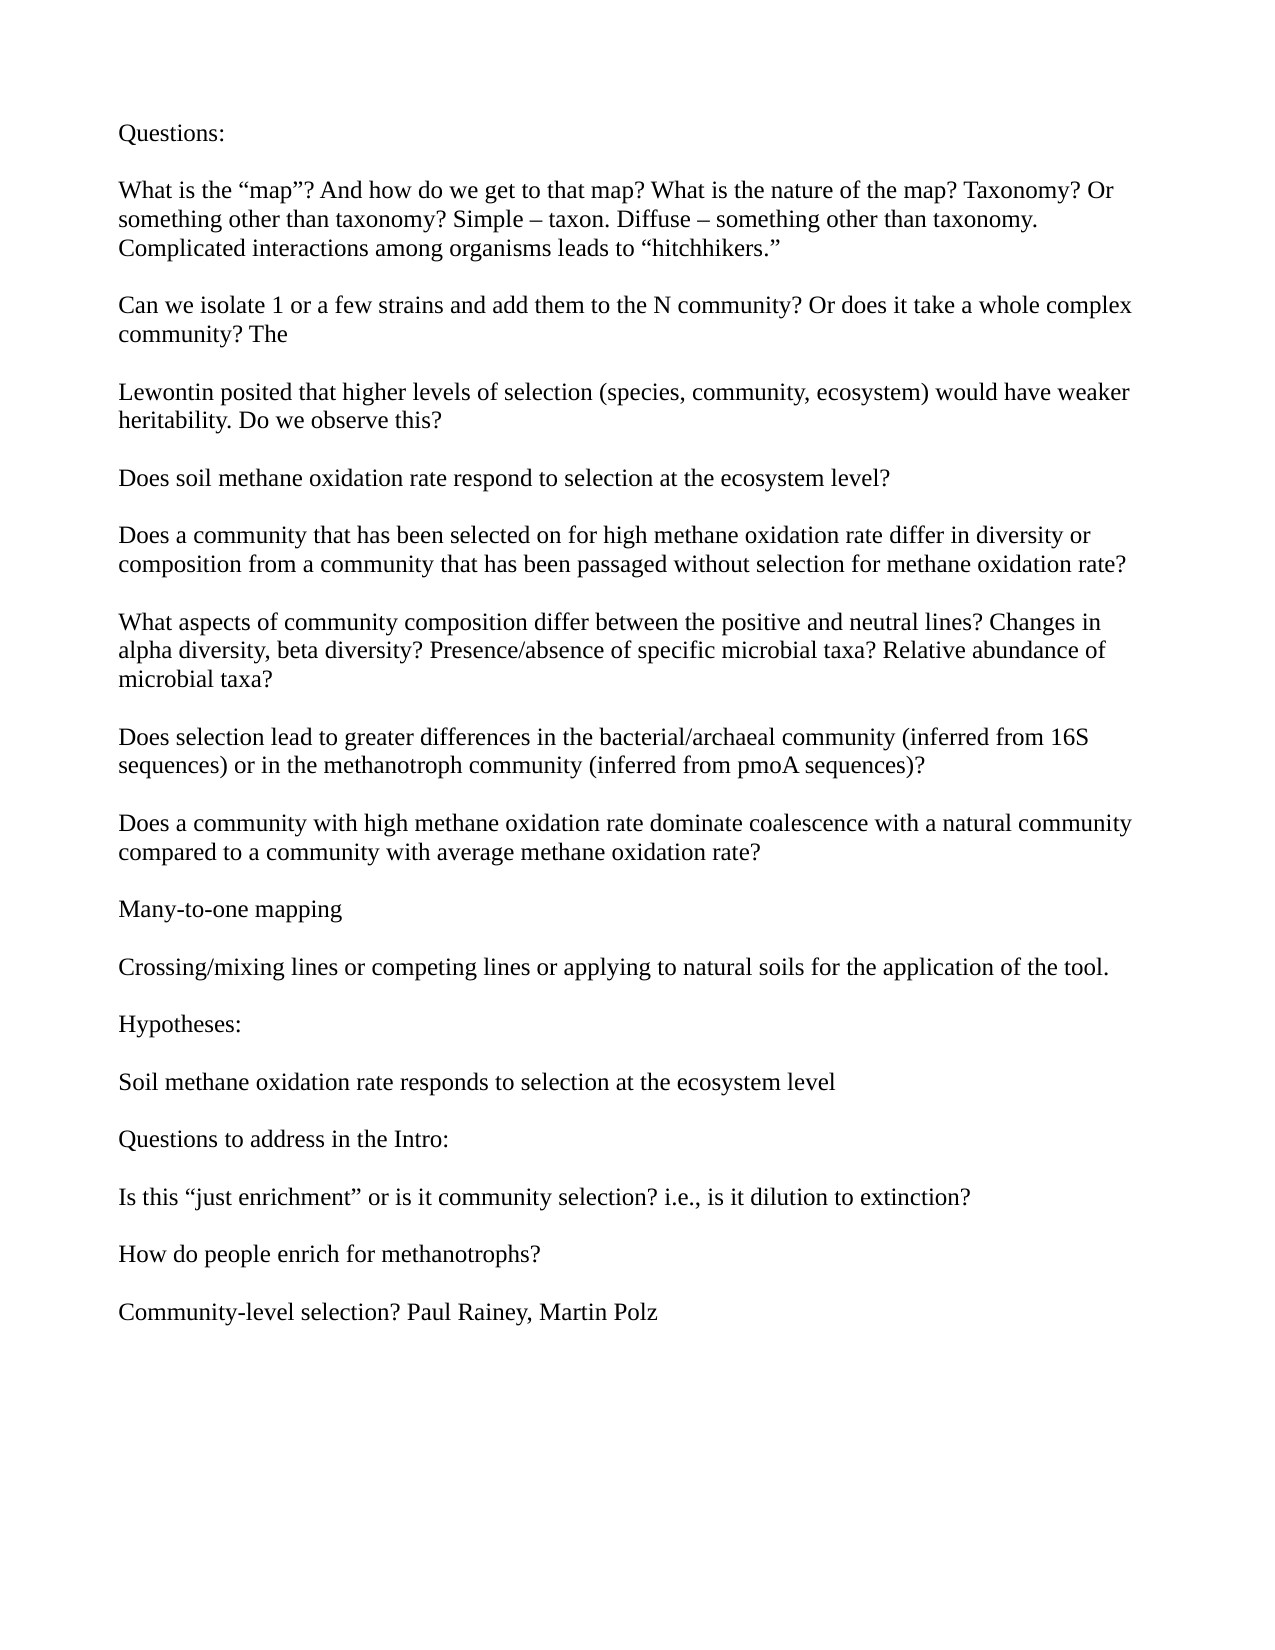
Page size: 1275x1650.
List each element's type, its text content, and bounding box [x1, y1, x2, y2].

text How do people enrich for methanotrophs? [118, 1239, 1157, 1268]
text Does soil methane oxidation rate respond to selection at the ecosystem level? [118, 463, 1157, 492]
text Does selection lead to greater differences in the bacterial/archaeal community (inferred from 16S sequences) or in the methanotroph community (inferred from pmoA sequences)? [118, 722, 1157, 779]
text Crossing/mixing lines or competing lines or applying to natural soils for the application of the tool. [118, 952, 1157, 981]
text Community-level selection? Paul Rainey, Martin Polz [118, 1297, 1157, 1326]
text Lewontin posited that higher levels of selection (species, community, ecosystem) would have weaker heritability. Do we observe this? [118, 377, 1157, 434]
text Questions: [118, 118, 1157, 147]
text Does a community with high methane oxidation rate dominate coalescence with a natural community compared to a community with average methane oxidation rate? [118, 808, 1157, 866]
text What is the “map”? And how do we get to that map? What is the nature of the map? Taxonomy? Or something other than taxonomy? Simple – taxon. Diffuse – something other than taxonomy. Complicated interactions among organisms leads to “hitchhikers.” [118, 176, 1157, 262]
text Does a community that has been selected on for high methane oxidation rate differ in diversity or composition from a community that has been passaged without selection for methane oxidation rate? [118, 521, 1157, 578]
text Questions to address in the Intro: [118, 1124, 1157, 1153]
text Hypotheses: [118, 1009, 1157, 1038]
text What aspects of community composition differ between the positive and neutral lines? Changes in alpha diversity, beta diversity? Presence/absence of specific microbial taxa? Relative abundance of microbial taxa? [118, 607, 1157, 693]
text Soil methane oxidation rate responds to selection at the ecosystem level [118, 1067, 1157, 1096]
text Can we isolate 1 or a few strains and add them to the N community? Or does it take a whole complex community? The [118, 291, 1157, 348]
text Is this “just enrichment” or is it community selection? i.e., is it dilution to extinction? [118, 1182, 1157, 1211]
text Many-to-one mapping [118, 894, 1157, 923]
